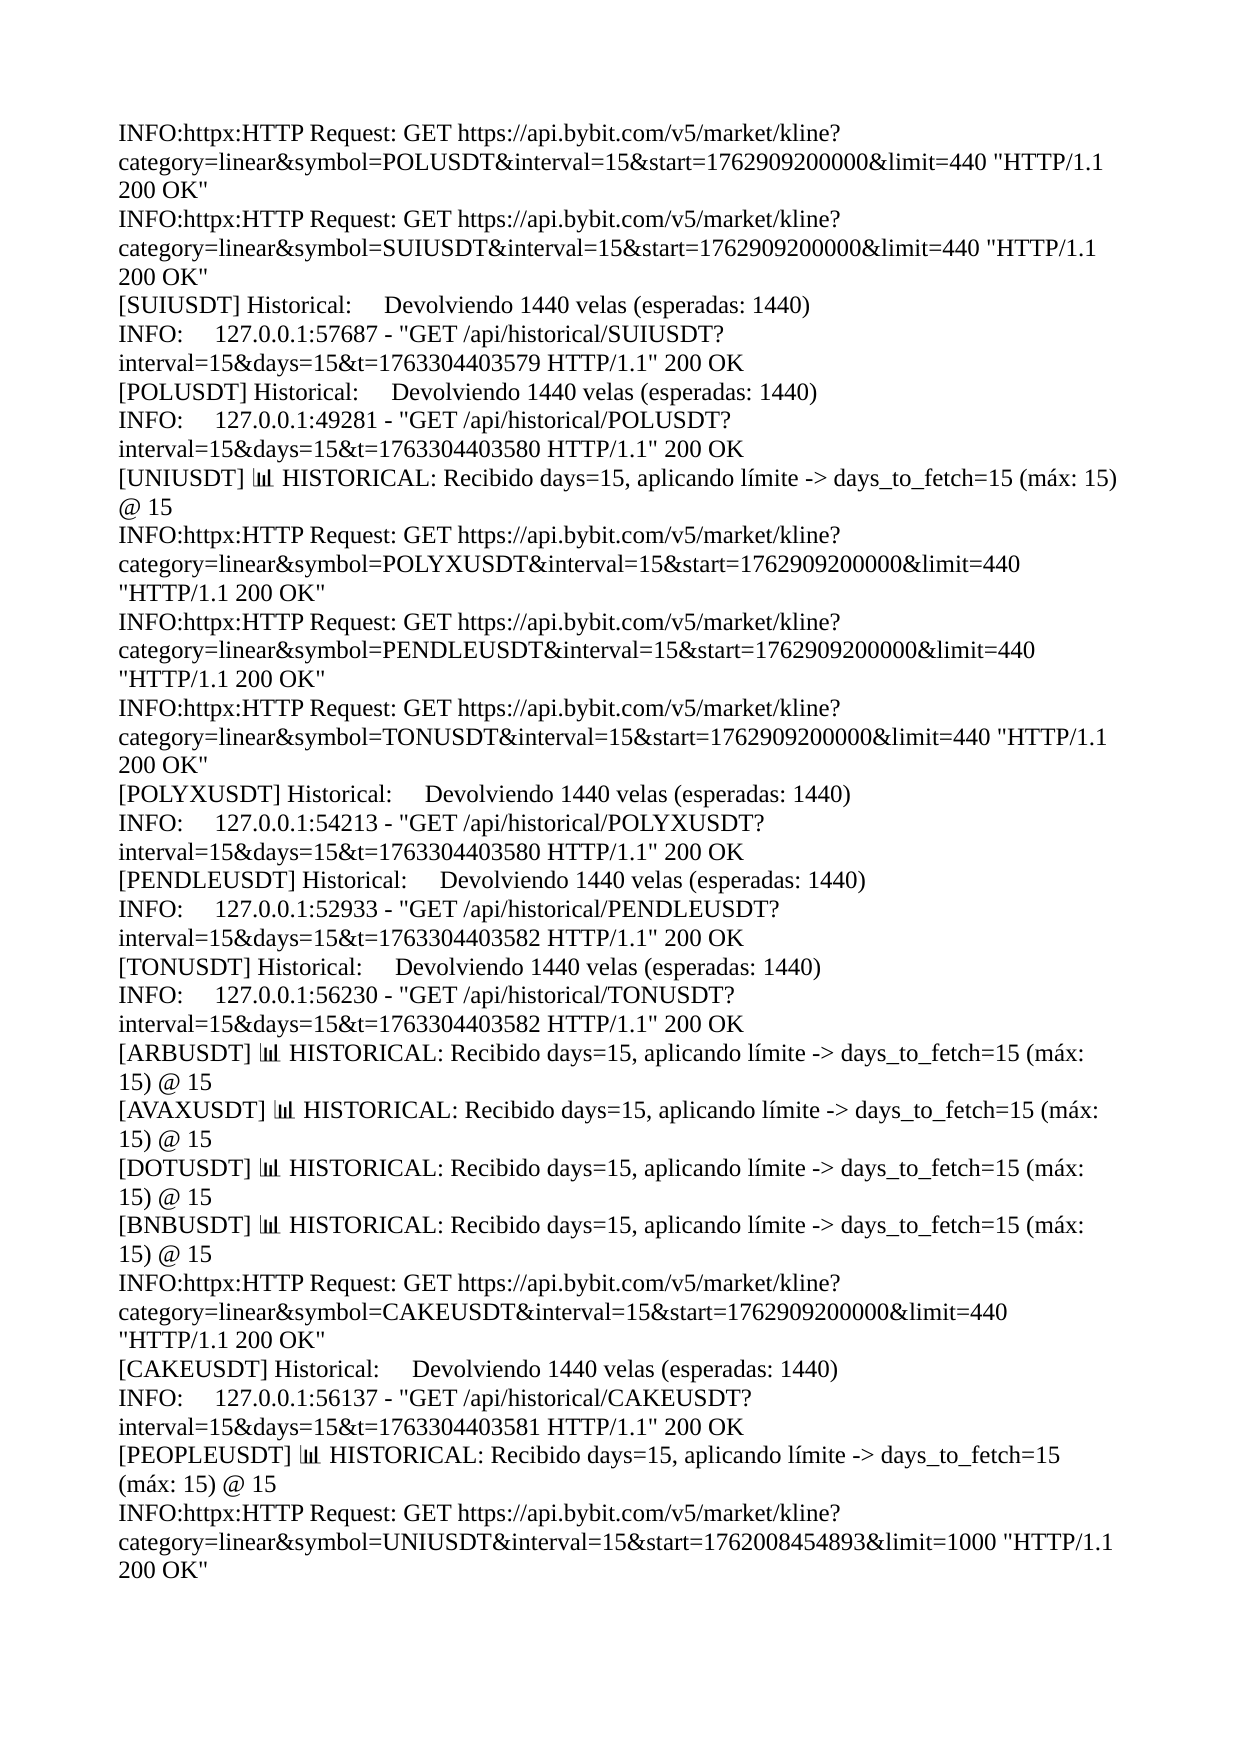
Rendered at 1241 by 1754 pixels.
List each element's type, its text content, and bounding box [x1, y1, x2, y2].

text INFO:httpx:HTTP Request: GET https://api.bybit.com/v5/market/kline?category=linear&symbol=PENDLEUSDT&interval=15&start=1762909200000&limit=440 "HTTP/1.1 200 OK" [118, 607, 1122, 693]
text [TONUSDT] Historical: ✅ Devolviendo 1440 velas (esperadas: 1440) [118, 952, 1122, 981]
text [ARBUSDT] 📊 HISTORICAL: Recibido days=15, aplicando límite -> days_to_fetch=15 (máx: 15) @ 15 [118, 1038, 1122, 1096]
text INFO:httpx:HTTP Request: GET https://api.bybit.com/v5/market/kline?category=linear&symbol=TONUSDT&interval=15&start=1762909200000&limit=440 "HTTP/1.1 200 OK" [118, 693, 1122, 779]
text [PENDLEUSDT] Historical: ✅ Devolviendo 1440 velas (esperadas: 1440) [118, 866, 1122, 894]
text INFO: 127.0.0.1:56230 - "GET /api/historical/TONUSDT?interval=15&days=15&t=1763304403582 HTTP/1.1" 200 OK [118, 981, 1122, 1038]
text INFO:httpx:HTTP Request: GET https://api.bybit.com/v5/market/kline?category=linear&symbol=SUIUSDT&interval=15&start=1762909200000&limit=440 "HTTP/1.1 200 OK" [118, 204, 1122, 291]
text INFO: 127.0.0.1:52933 - "GET /api/historical/PENDLEUSDT?interval=15&days=15&t=1763304403582 HTTP/1.1" 200 OK [118, 894, 1122, 952]
text INFO: 127.0.0.1:57687 - "GET /api/historical/SUIUSDT?interval=15&days=15&t=1763304403579 HTTP/1.1" 200 OK [118, 319, 1122, 377]
text [POLYXUSDT] Historical: ✅ Devolviendo 1440 velas (esperadas: 1440) [118, 779, 1122, 808]
text INFO:httpx:HTTP Request: GET https://api.bybit.com/v5/market/kline?category=linear&symbol=POLUSDT&interval=15&start=1762909200000&limit=440 "HTTP/1.1 200 OK" [118, 118, 1122, 204]
text INFO:httpx:HTTP Request: GET https://api.bybit.com/v5/market/kline?category=linear&symbol=POLYXUSDT&interval=15&start=1762909200000&limit=440 "HTTP/1.1 200 OK" [118, 521, 1122, 607]
text INFO: 127.0.0.1:49281 - "GET /api/historical/POLUSDT?interval=15&days=15&t=1763304403580 HTTP/1.1" 200 OK [118, 406, 1122, 463]
text [CAKEUSDT] Historical: ✅ Devolviendo 1440 velas (esperadas: 1440) [118, 1354, 1122, 1383]
text [UNIUSDT] 📊 HISTORICAL: Recibido days=15, aplicando límite -> days_to_fetch=15 (máx: 15) @ 15 [118, 463, 1122, 521]
text INFO:httpx:HTTP Request: GET https://api.bybit.com/v5/market/kline?category=linear&symbol=CAKEUSDT&interval=15&start=1762909200000&limit=440 "HTTP/1.1 200 OK" [118, 1268, 1122, 1354]
text [POLUSDT] Historical: ✅ Devolviendo 1440 velas (esperadas: 1440) [118, 377, 1122, 406]
text [AVAXUSDT] 📊 HISTORICAL: Recibido days=15, aplicando límite -> days_to_fetch=15 (máx: 15) @ 15 [118, 1096, 1122, 1153]
text [BNBUSDT] 📊 HISTORICAL: Recibido days=15, aplicando límite -> days_to_fetch=15 (máx: 15) @ 15 [118, 1211, 1122, 1268]
text INFO: 127.0.0.1:54213 - "GET /api/historical/POLYXUSDT?interval=15&days=15&t=1763304403580 HTTP/1.1" 200 OK [118, 808, 1122, 866]
text [DOTUSDT] 📊 HISTORICAL: Recibido days=15, aplicando límite -> days_to_fetch=15 (máx: 15) @ 15 [118, 1153, 1122, 1211]
text [SUIUSDT] Historical: ✅ Devolviendo 1440 velas (esperadas: 1440) [118, 291, 1122, 319]
text INFO: 127.0.0.1:56137 - "GET /api/historical/CAKEUSDT?interval=15&days=15&t=1763304403581 HTTP/1.1" 200 OK [118, 1383, 1122, 1441]
text [PEOPLEUSDT] 📊 HISTORICAL: Recibido days=15, aplicando límite -> days_to_fetch=15 (máx: 15) @ 15 [118, 1441, 1122, 1498]
text INFO:httpx:HTTP Request: GET https://api.bybit.com/v5/market/kline?category=linear&symbol=UNIUSDT&interval=15&start=1762008454893&limit=1000 "HTTP/1.1 200 OK" [118, 1498, 1122, 1584]
